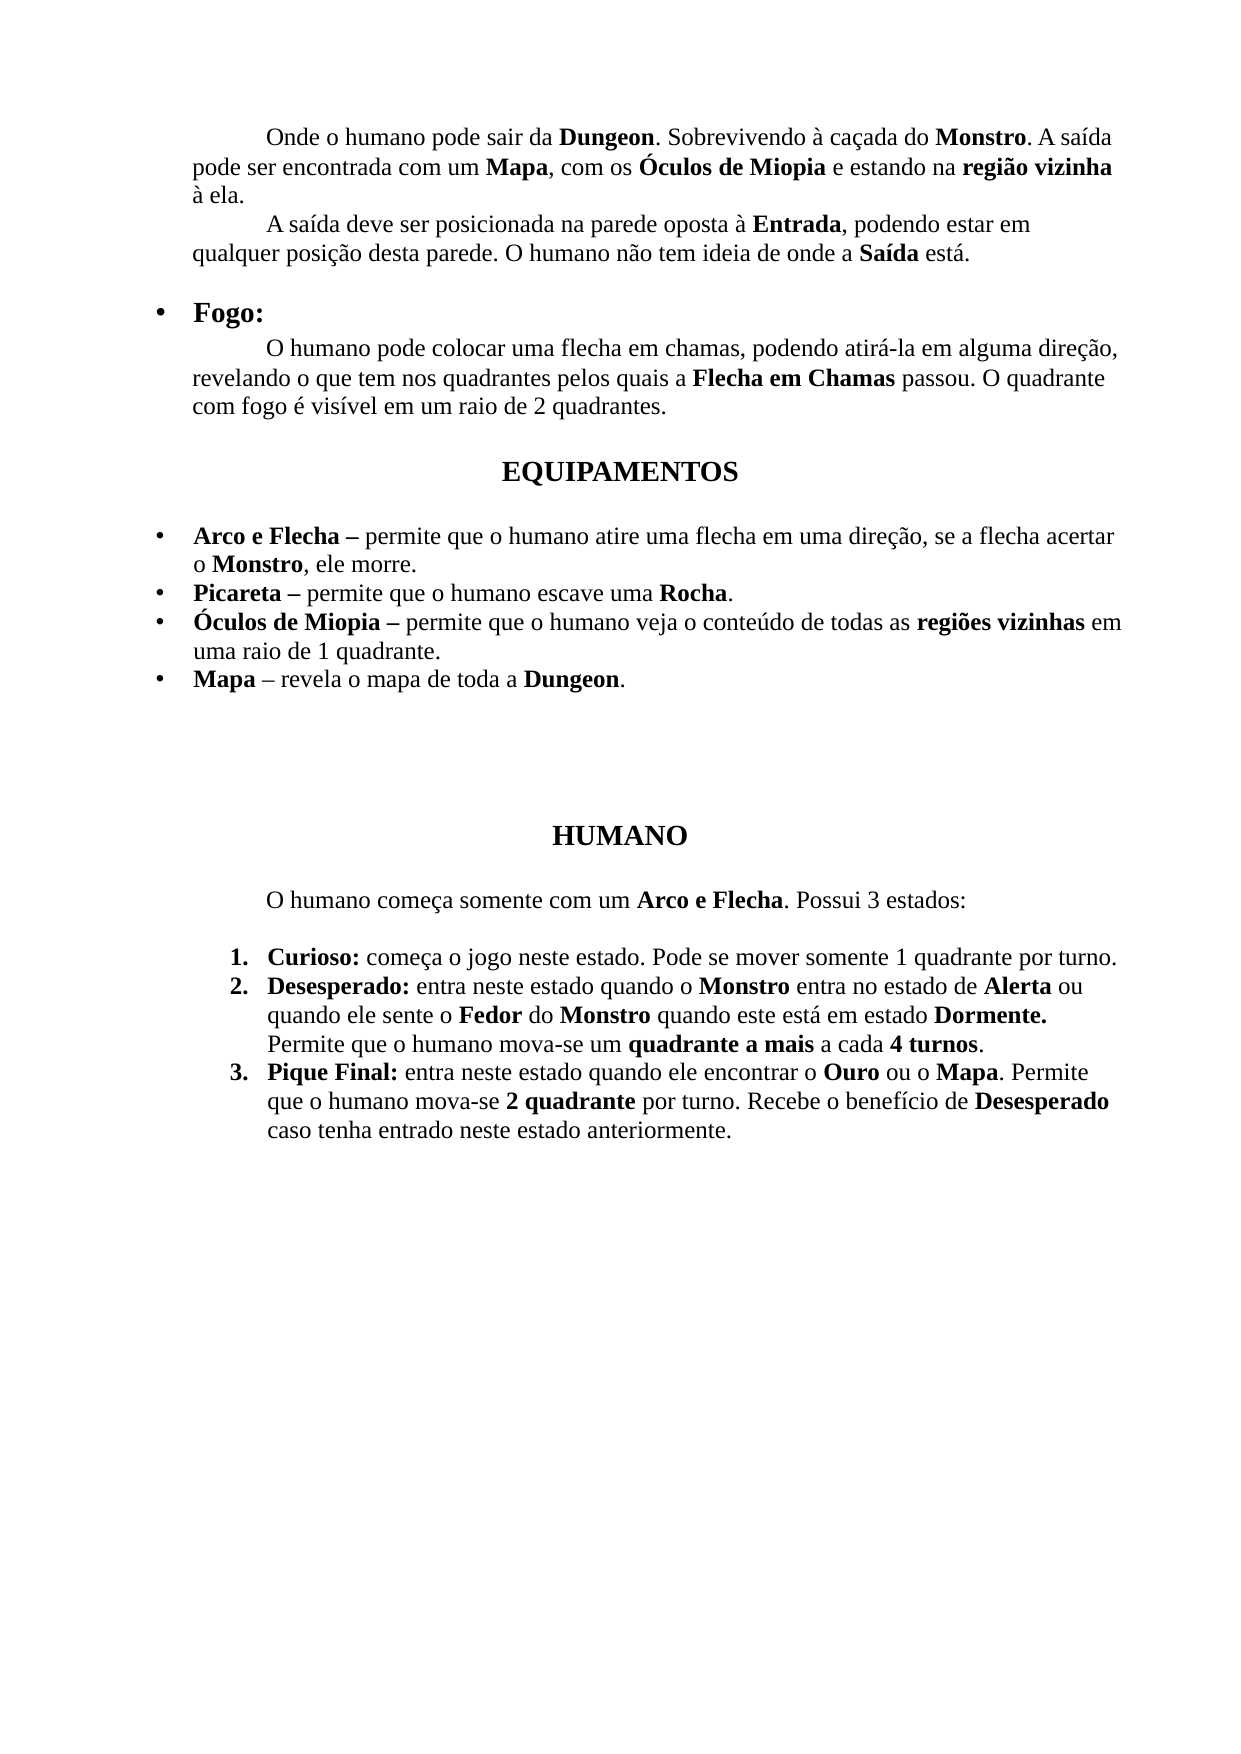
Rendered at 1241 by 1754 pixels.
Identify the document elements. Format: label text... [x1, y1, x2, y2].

list Óculos de Miopia – permite que o humano veja o conteúdo de todas as regiões vizinhas em uma raio de 1 quadrante. [156, 607, 1122, 664]
text O humano pode colocar uma flecha em chamas, podendo atirá-la em alguma direção, revelando o que tem nos quadrantes pelos quais a Flecha em Chamas passou. O quadrante com fogo é visível em um raio de 2 quadrantes. [118, 329, 1122, 420]
list Desesperado: entra neste estado quando o Monstro entra no estado de Alerta ou quando ele sente o Fedor do Monstro quando este está em estado Dormente. Permite que o humano mova-se um quadrante a mais a cada 4 turnos. [229, 971, 1122, 1057]
list Pique Final: entra neste estado quando ele encontrar o Ouro ou o Mapa. Permite que o humano mova-se 2 quadrante por turno. Recebe o benefício de Desesperado caso tenha entrado neste estado anteriormente. [229, 1057, 1122, 1144]
text HUMANO [118, 818, 1122, 851]
list Curioso: começa o jogo neste estado. Pode se mover somente 1 quadrante por turno. [229, 942, 1122, 971]
list Arco e Flecha – permite que o humano atire uma flecha em uma direção, se a flecha acertar o Monstro, ele morre. [156, 521, 1122, 578]
text EQUIPAMENTOS [118, 454, 1122, 487]
text A saída deve ser posicionada na parede oposta à Entrada, podendo estar em qualquer posição desta parede. O humano não tem ideia de onde a Saída está. [118, 209, 1122, 267]
text Onde o humano pode sair da Dungeon. Sobrevivendo à caçada do Monstro. A saída pode ser encontrada com um Mapa, com os Óculos de Miopia e estando na região vizinha à ela. [118, 118, 1122, 209]
list Fogo: [156, 295, 1122, 329]
list Mapa – revela o mapa de toda a Dungeon. [156, 664, 1122, 693]
text O humano começa somente com um Arco e Flecha. Possui 3 estados: [118, 885, 1122, 914]
list Picareta – permite que o humano escave uma Rocha. [156, 578, 1122, 607]
